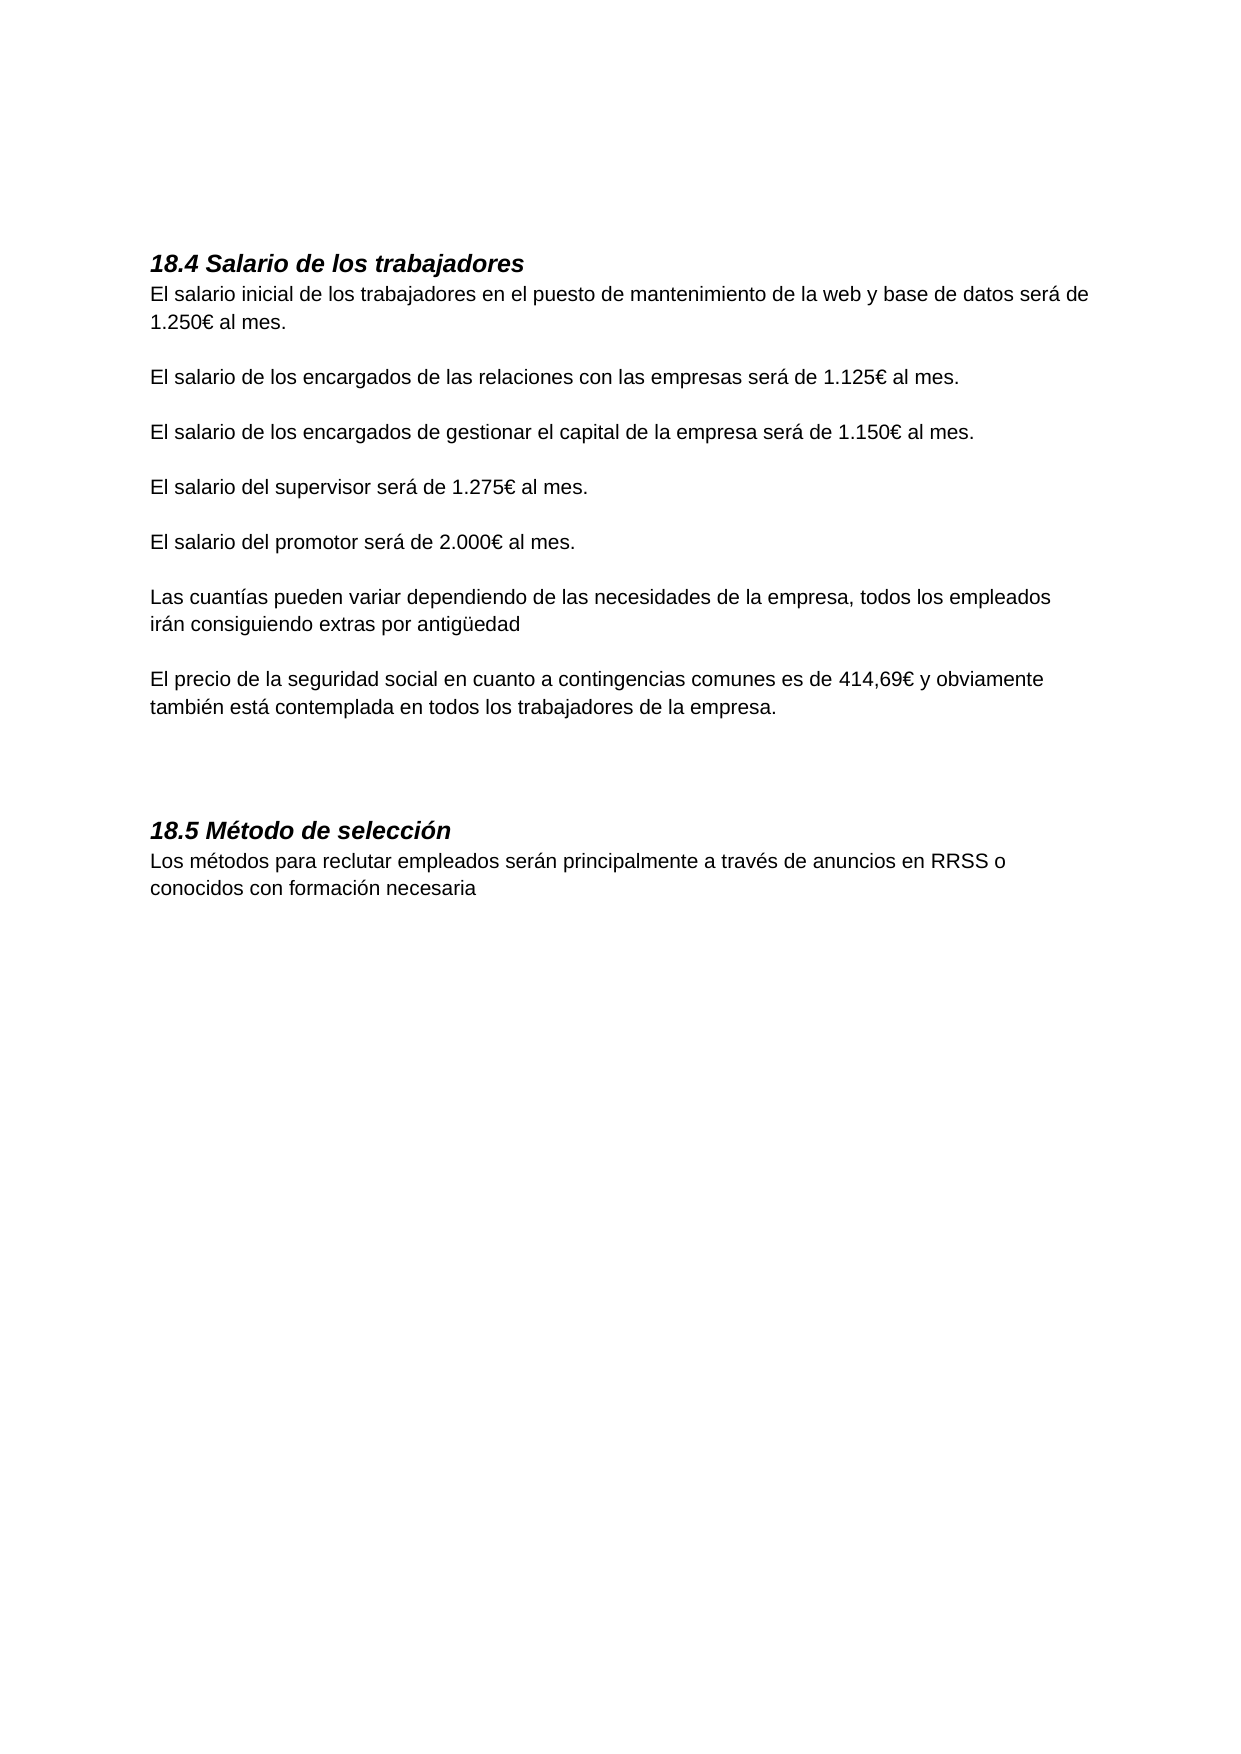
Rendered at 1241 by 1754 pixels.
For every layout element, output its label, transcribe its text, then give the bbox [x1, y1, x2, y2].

text 18.4 Salario de los trabajadores [150, 249, 1090, 278]
text Las cuantías pueden variar dependiendo de las necesidades de la empresa, todos los empleados irán consiguiendo extras por antigüedad [150, 584, 1090, 636]
text El salario del promotor será de 2.000€ al mes. [150, 529, 1090, 553]
text El salario del supervisor será de 1.275€ al mes. [150, 474, 1090, 498]
text El salario de los encargados de gestionar el capital de la empresa será de 1.150€ al mes. [150, 419, 1090, 443]
text Los métodos para reclutar empleados serán principalmente a través de anuncios en RRSS o conocidos con formación necesaria [150, 849, 1090, 900]
text El salario de los encargados de las relaciones con las empresas será de 1.125€ al mes. [150, 364, 1090, 388]
text El salario inicial de los trabajadores en el puesto de mantenimiento de la web y base de datos será de 1.250€ al mes. [150, 282, 1090, 333]
text 18.5 Método de selección [150, 816, 1090, 844]
text El precio de la seguridad social en cuanto a contingencias comunes es de 414,69€ y obviamente también está contemplada en todos los trabajadores de la empresa. [150, 667, 1090, 718]
